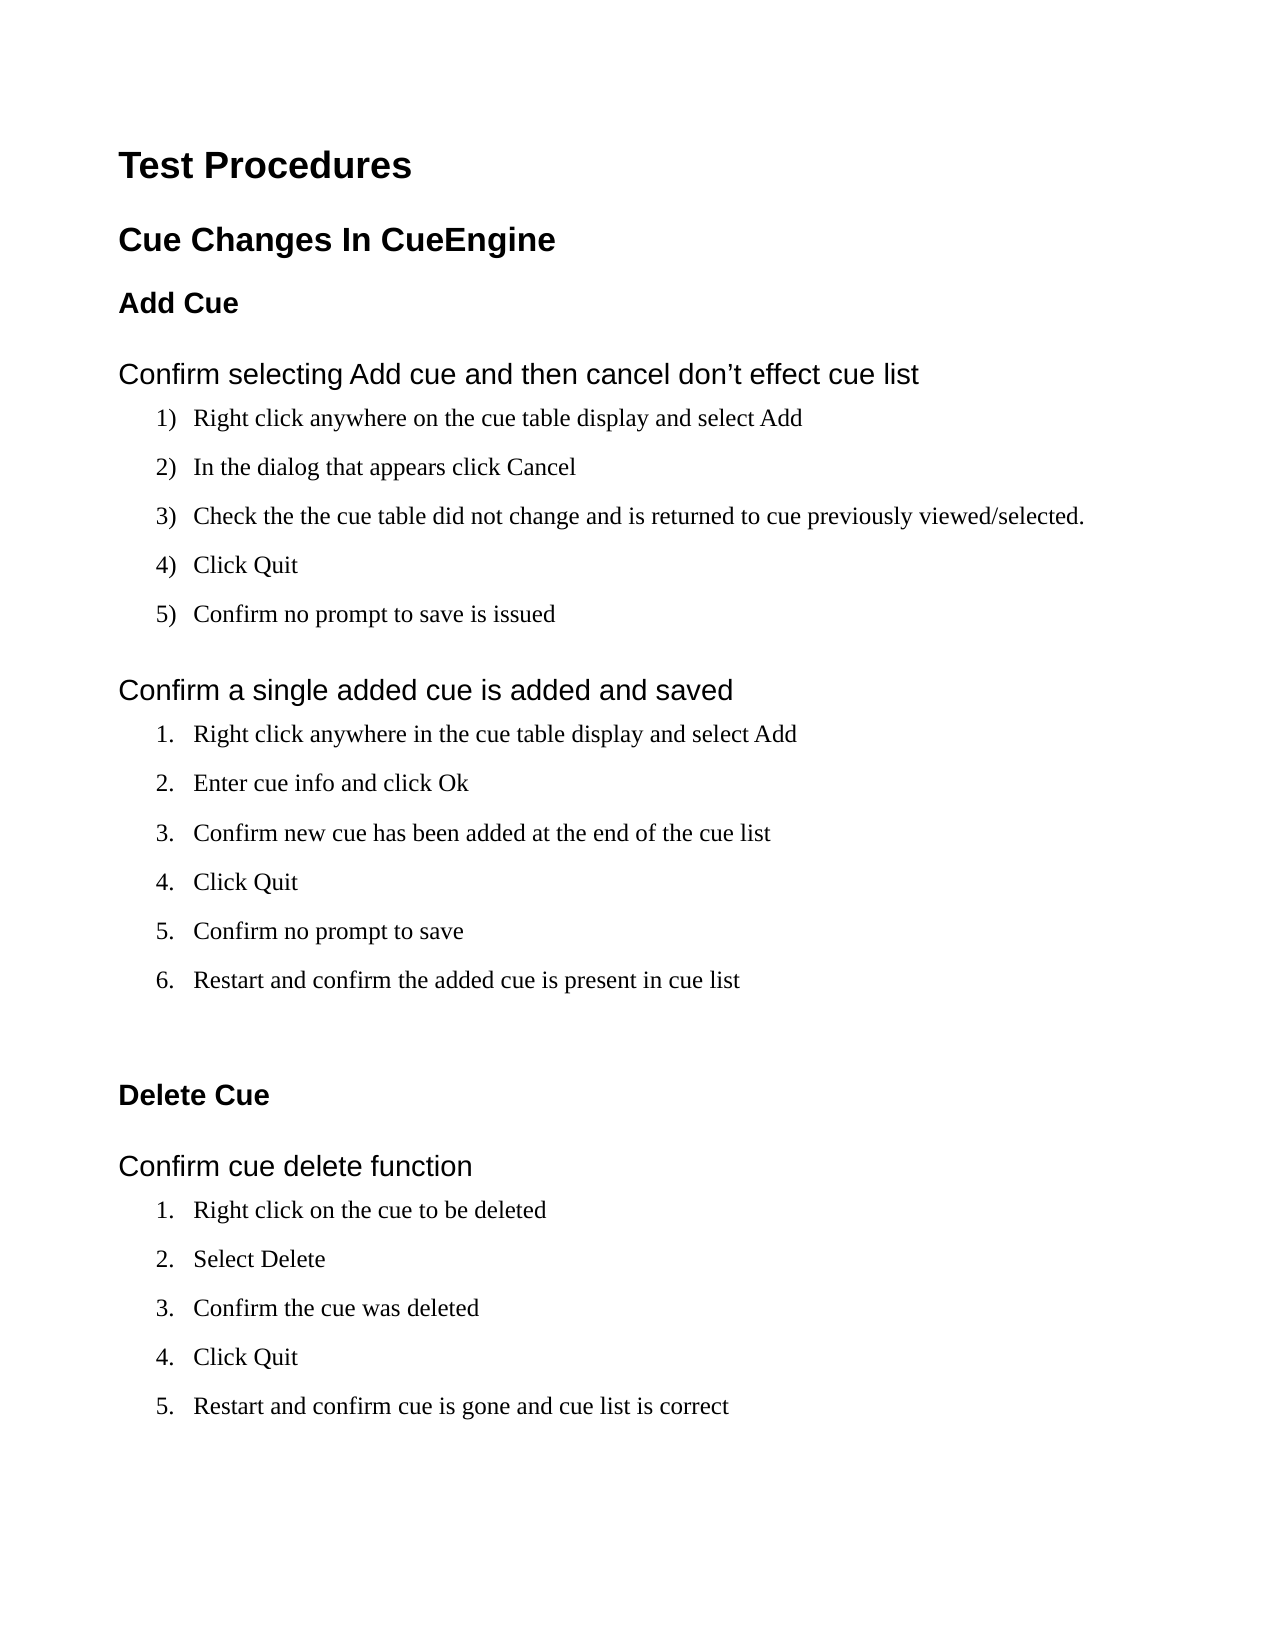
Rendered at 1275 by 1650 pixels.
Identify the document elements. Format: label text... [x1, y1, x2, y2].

list Click Quit [156, 867, 1157, 895]
subtitle Confirm a single added cue is added and saved [118, 673, 1157, 707]
subtitle Confirm cue delete function [118, 1149, 1157, 1182]
list Click Quit [156, 550, 1157, 579]
subtitle Confirm selecting Add cue and then cancel don’t effect cue list [118, 357, 1157, 391]
list Click Quit [156, 1342, 1157, 1371]
subtitle Test Procedures [118, 143, 1157, 187]
list Confirm no prompt to save [156, 916, 1157, 944]
list Select Delete [156, 1244, 1157, 1273]
list Confirm the cue was deleted [156, 1293, 1157, 1322]
list Restart and confirm cue is gone and cue list is correct [156, 1391, 1157, 1420]
subtitle Delete Cue [118, 1077, 1157, 1111]
list Right click anywhere on the cue table display and select Add [156, 403, 1157, 432]
subtitle Cue Changes In CueEngine [118, 220, 1157, 259]
list In the dialog that appears click Cancel [156, 452, 1157, 481]
list Right click anywhere in the cue table display and select Add [156, 719, 1157, 748]
list Confirm no prompt to save is issued [156, 599, 1157, 628]
list Enter cue info and click Ok [156, 768, 1157, 797]
list Check the the cue table did not change and is returned to cue previously viewed/selected. [156, 501, 1157, 530]
subtitle Add Cue [118, 286, 1157, 319]
list Confirm new cue has been added at the end of the cue list [156, 818, 1157, 846]
list Restart and confirm the added cue is present in cue list [156, 965, 1157, 993]
list Right click on the cue to be deleted [156, 1195, 1157, 1223]
